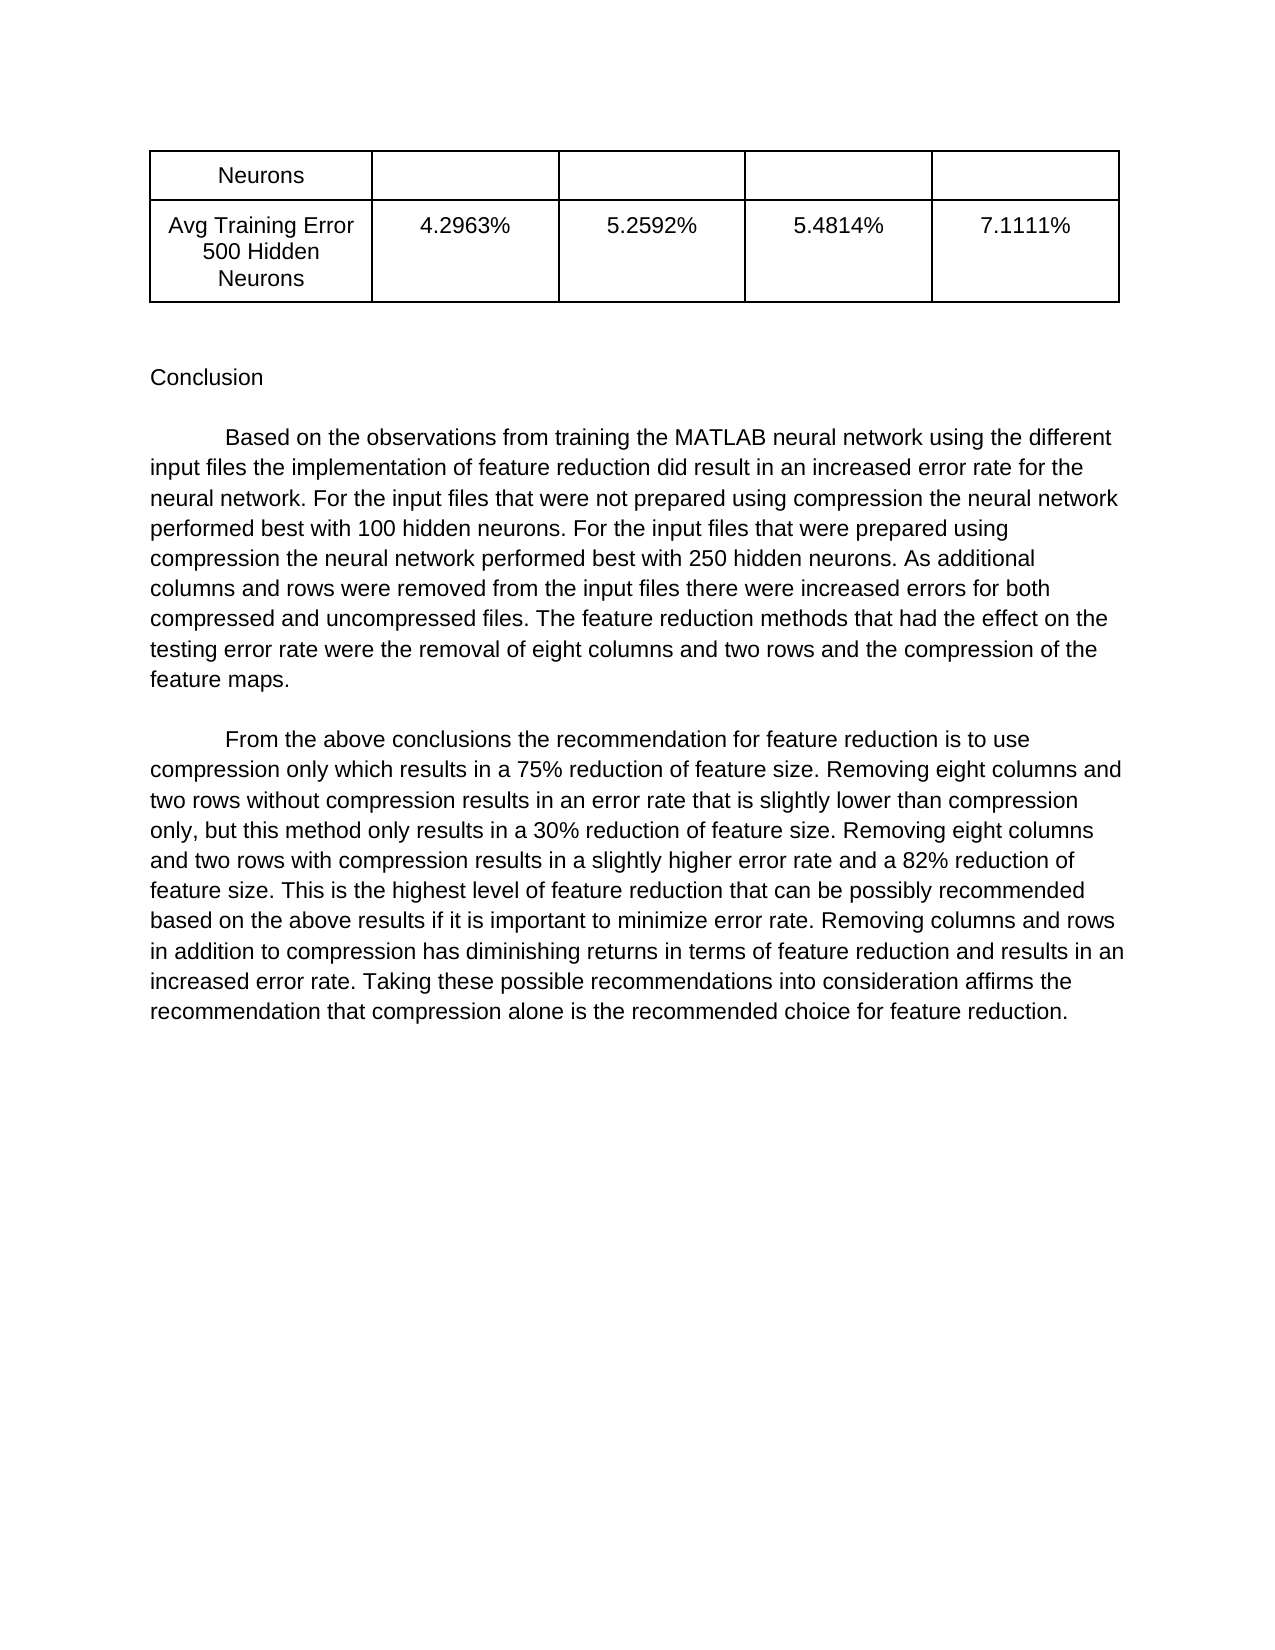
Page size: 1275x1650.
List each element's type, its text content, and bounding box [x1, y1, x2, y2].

table_cell [373, 152, 558, 199]
table_cell Avg Training Error 500 Hidden Neurons [151, 201, 371, 301]
table_cell 4.2963% [373, 201, 558, 301]
table_cell 5.4814% [746, 201, 931, 301]
text From the above conclusions the recommendation for feature reduction is to use compression only which results in a 75% reduction of feature size. Removing eight columns and two rows without compression results in an error rate that is slightly lower than compression only, but this method only results in a 30% reduction of feature size. Removing eight columns and two rows with compression results in a slightly higher error rate and a 82% reduction of feature size. This is the highest level of feature reduction that can be possibly recommended based on the above results if it is important to minimize error rate. Removing columns and rows in addition to compression has diminishing returns in terms of feature reduction and results in an increased error rate. Taking these possible recommendations into consideration affirms the recommendation that compression alone is the recommended choice for feature reduction. [150, 726, 1125, 1024]
table_cell 5.2592% [560, 201, 744, 301]
table_cell [746, 152, 931, 199]
text Based on the observations from training the MATLAB neural network using the different input files the implementation of feature reduction did result in an increased error rate for the neural network. For the input files that were not prepared using compression the neural network performed best with 100 hidden neurons. For the input files that were prepared using compression the neural network performed best with 250 hidden neurons. As additional columns and rows were removed from the input files there were increased errors for both compressed and uncompressed files. The feature reduction methods that had the effect on the testing error rate were the removal of eight columns and two rows and the compression of the feature maps. [150, 424, 1125, 692]
table_cell 7.1111% [933, 201, 1118, 301]
table_cell Neurons [151, 152, 371, 199]
table_cell [933, 152, 1118, 199]
text Conclusion [150, 364, 1125, 390]
table_cell [560, 152, 744, 199]
